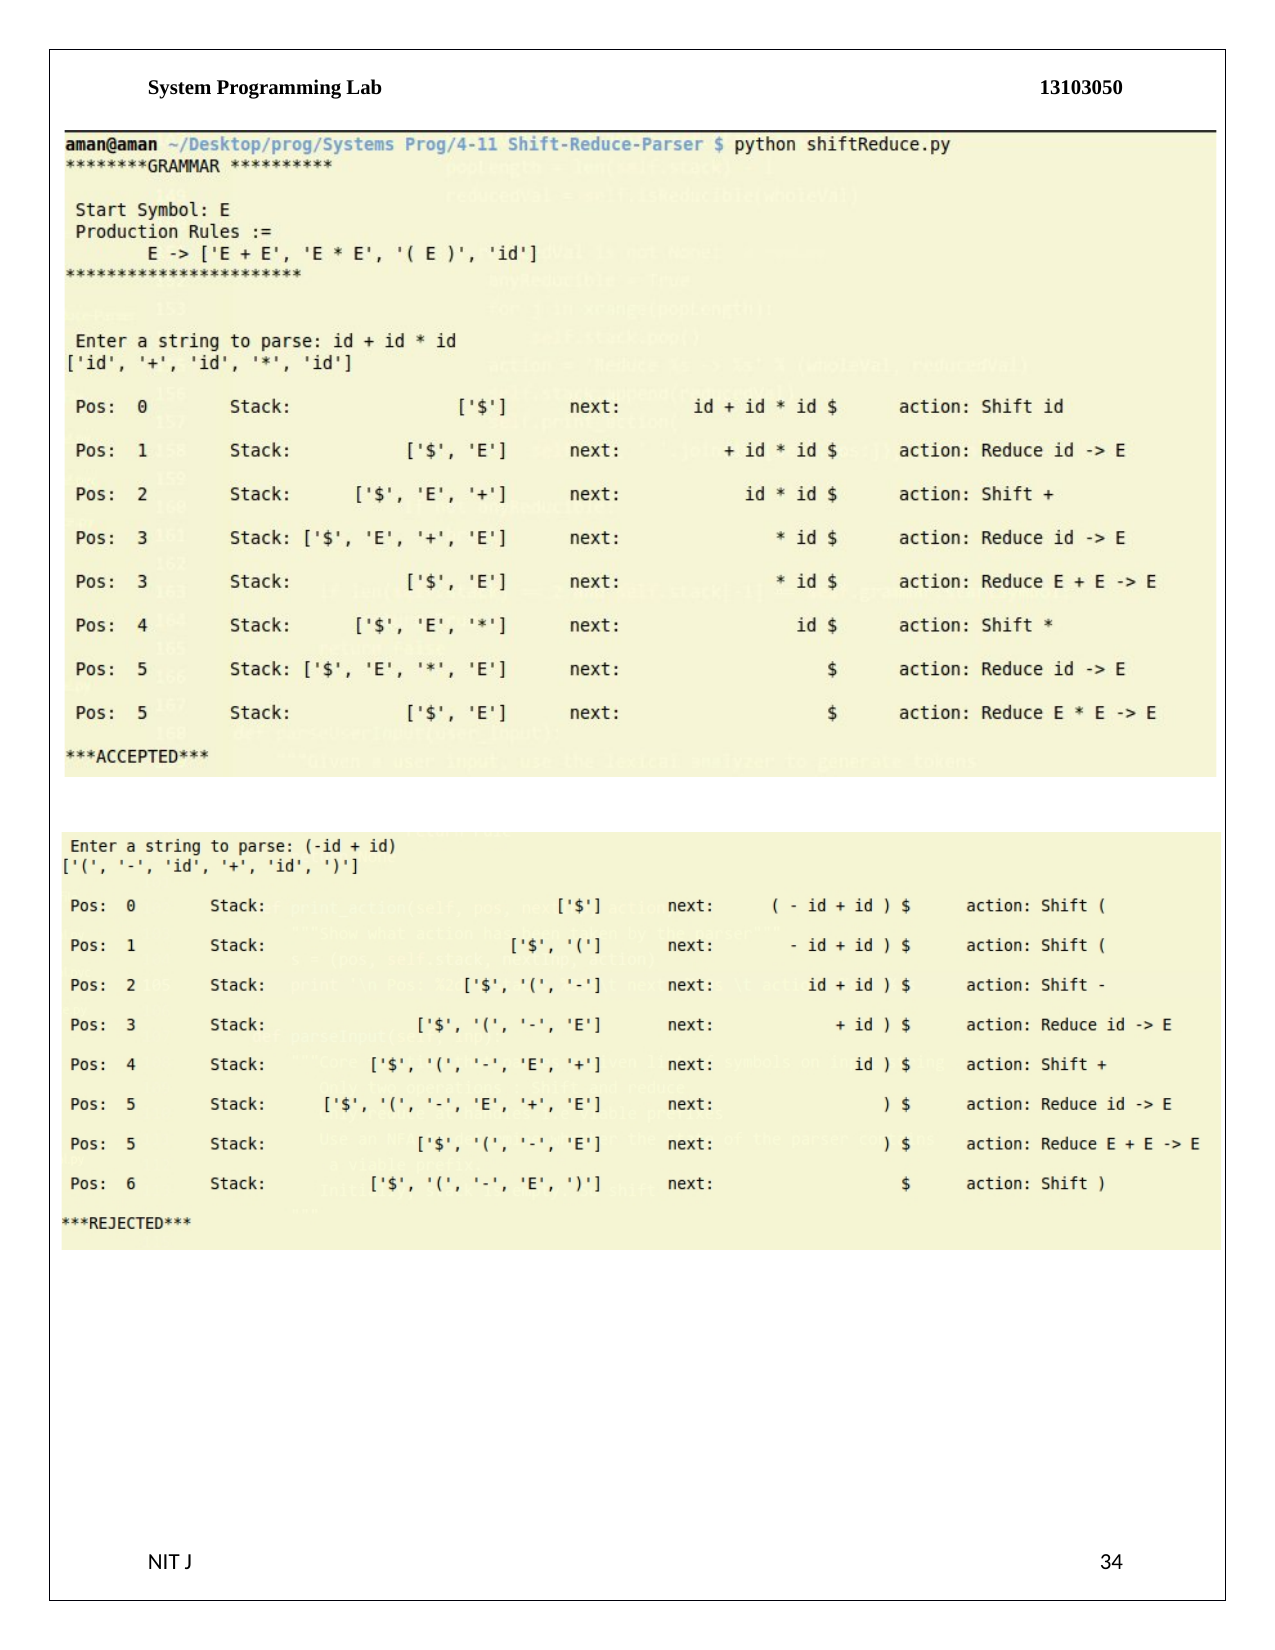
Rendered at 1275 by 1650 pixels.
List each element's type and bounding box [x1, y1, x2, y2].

picture [64, 130, 1217, 777]
picture [61, 832, 1222, 1250]
